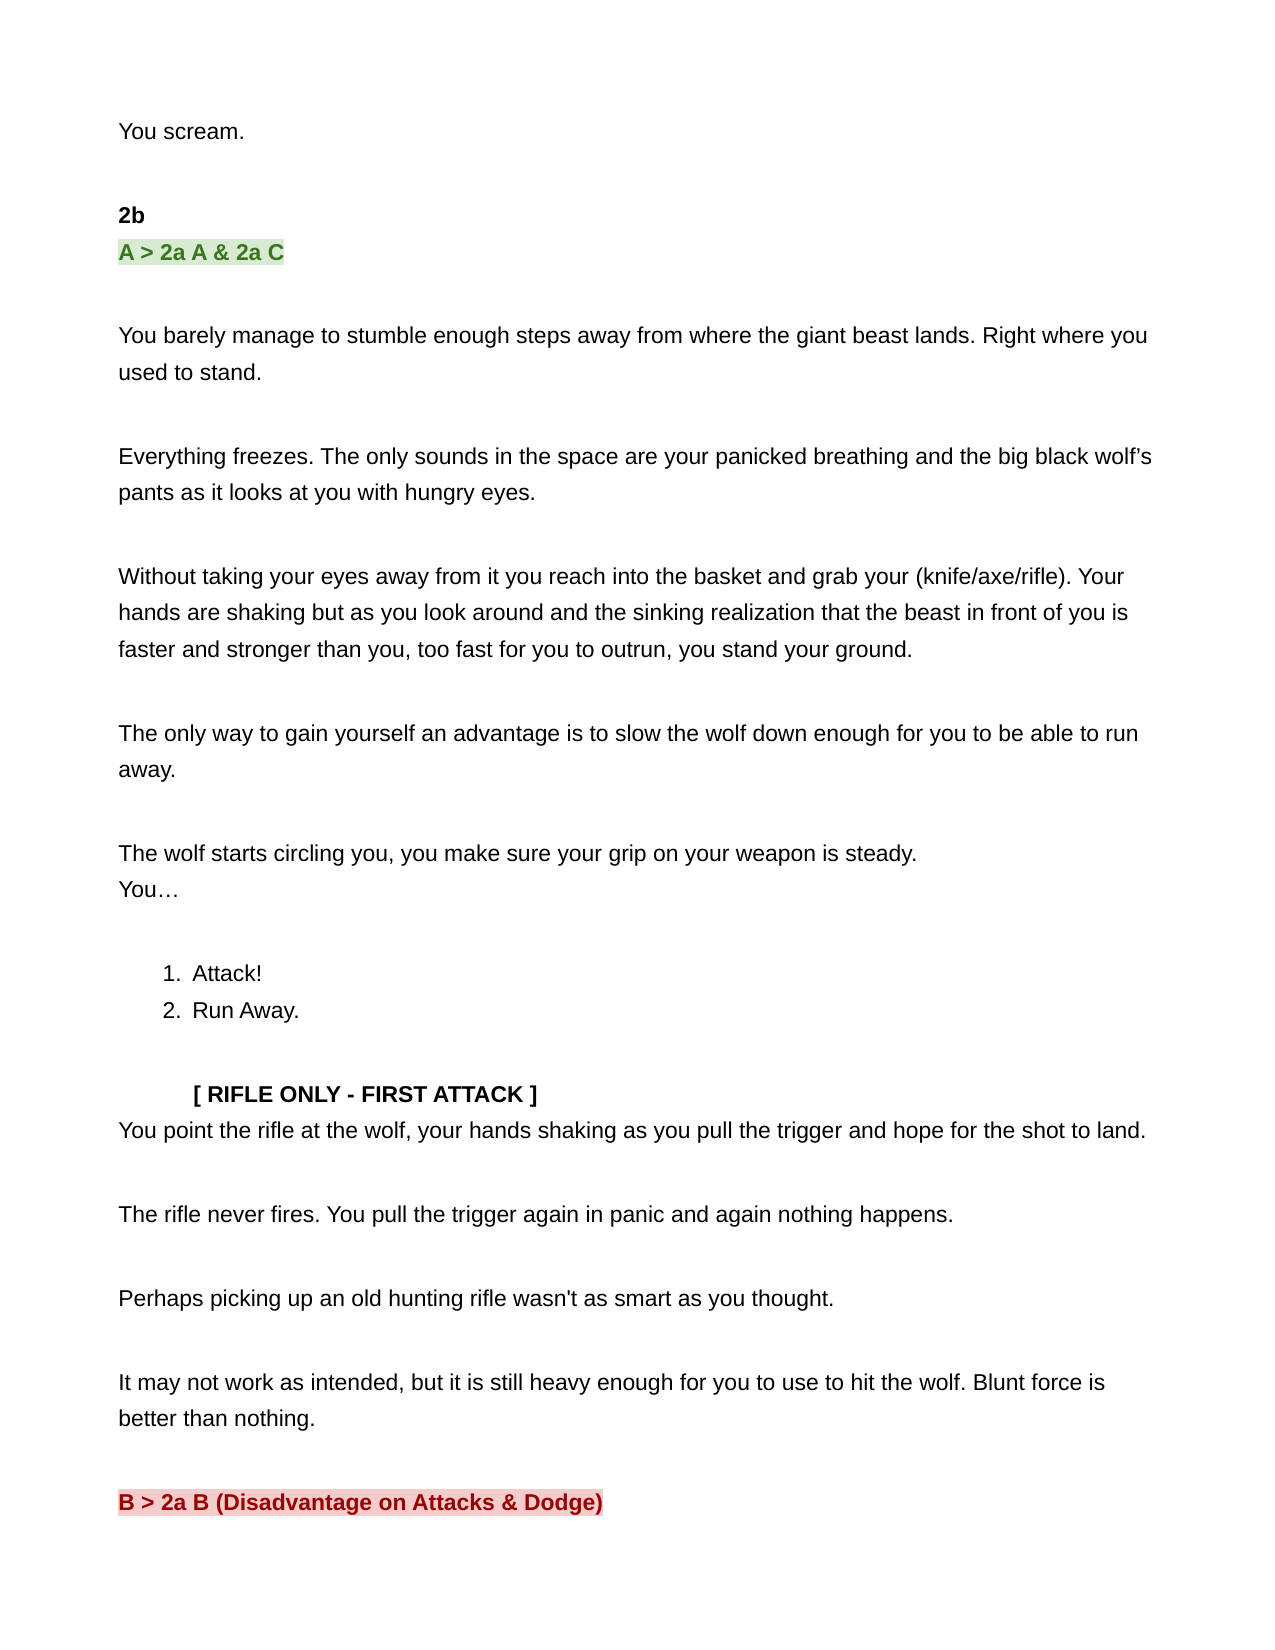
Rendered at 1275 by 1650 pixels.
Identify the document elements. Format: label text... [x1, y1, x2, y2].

text The wolf starts circling you, you make sure your grip on your weapon is steady. [118, 840, 1157, 866]
text You… [118, 876, 1157, 903]
text You barely manage to stumble enough steps away from where the giant beast lands. Right where you used to stand. [118, 322, 1157, 385]
list Attack! [162, 960, 1157, 987]
text Perhaps picking up an old hunting rifle wasn't as smart as you thought. [118, 1285, 1157, 1311]
list Run Away. [162, 997, 1157, 1023]
text A > 2a A & 2a C [118, 238, 1157, 265]
text Everything freezes. The only sounds in the space are your panicked breathing and the big black wolf’s pants as it looks at you with hungry eyes. [118, 443, 1157, 505]
text You scream. [118, 118, 1157, 144]
text [ RIFLE ONLY - FIRST ATTACK ] [118, 1081, 1157, 1107]
text 2b [118, 202, 1157, 228]
text B > 2a B (Disadvantage on Attacks & Dodge) [118, 1489, 1157, 1516]
text It may not work as intended, but it is still heavy enough for you to use to hit the wolf. Blunt force is better than nothing. [118, 1369, 1157, 1432]
text The only way to gain yourself an advantage is to slow the wolf down enough for you to be able to run away. [118, 720, 1157, 782]
text The rifle never fires. You pull the trigger again in panic and again nothing happens. [118, 1201, 1157, 1227]
text You point the rifle at the wolf, your hands shaking as you pull the trigger and hope for the shot to land. [118, 1117, 1157, 1143]
text Without taking your eyes away from it you reach into the basket and grab your (knife/axe/rifle). Your hands are shaking but as you look around and the sinking realization that the beast in front of you is faster and stronger than you, too fast for you to outrun, you stand your ground. [118, 563, 1157, 662]
